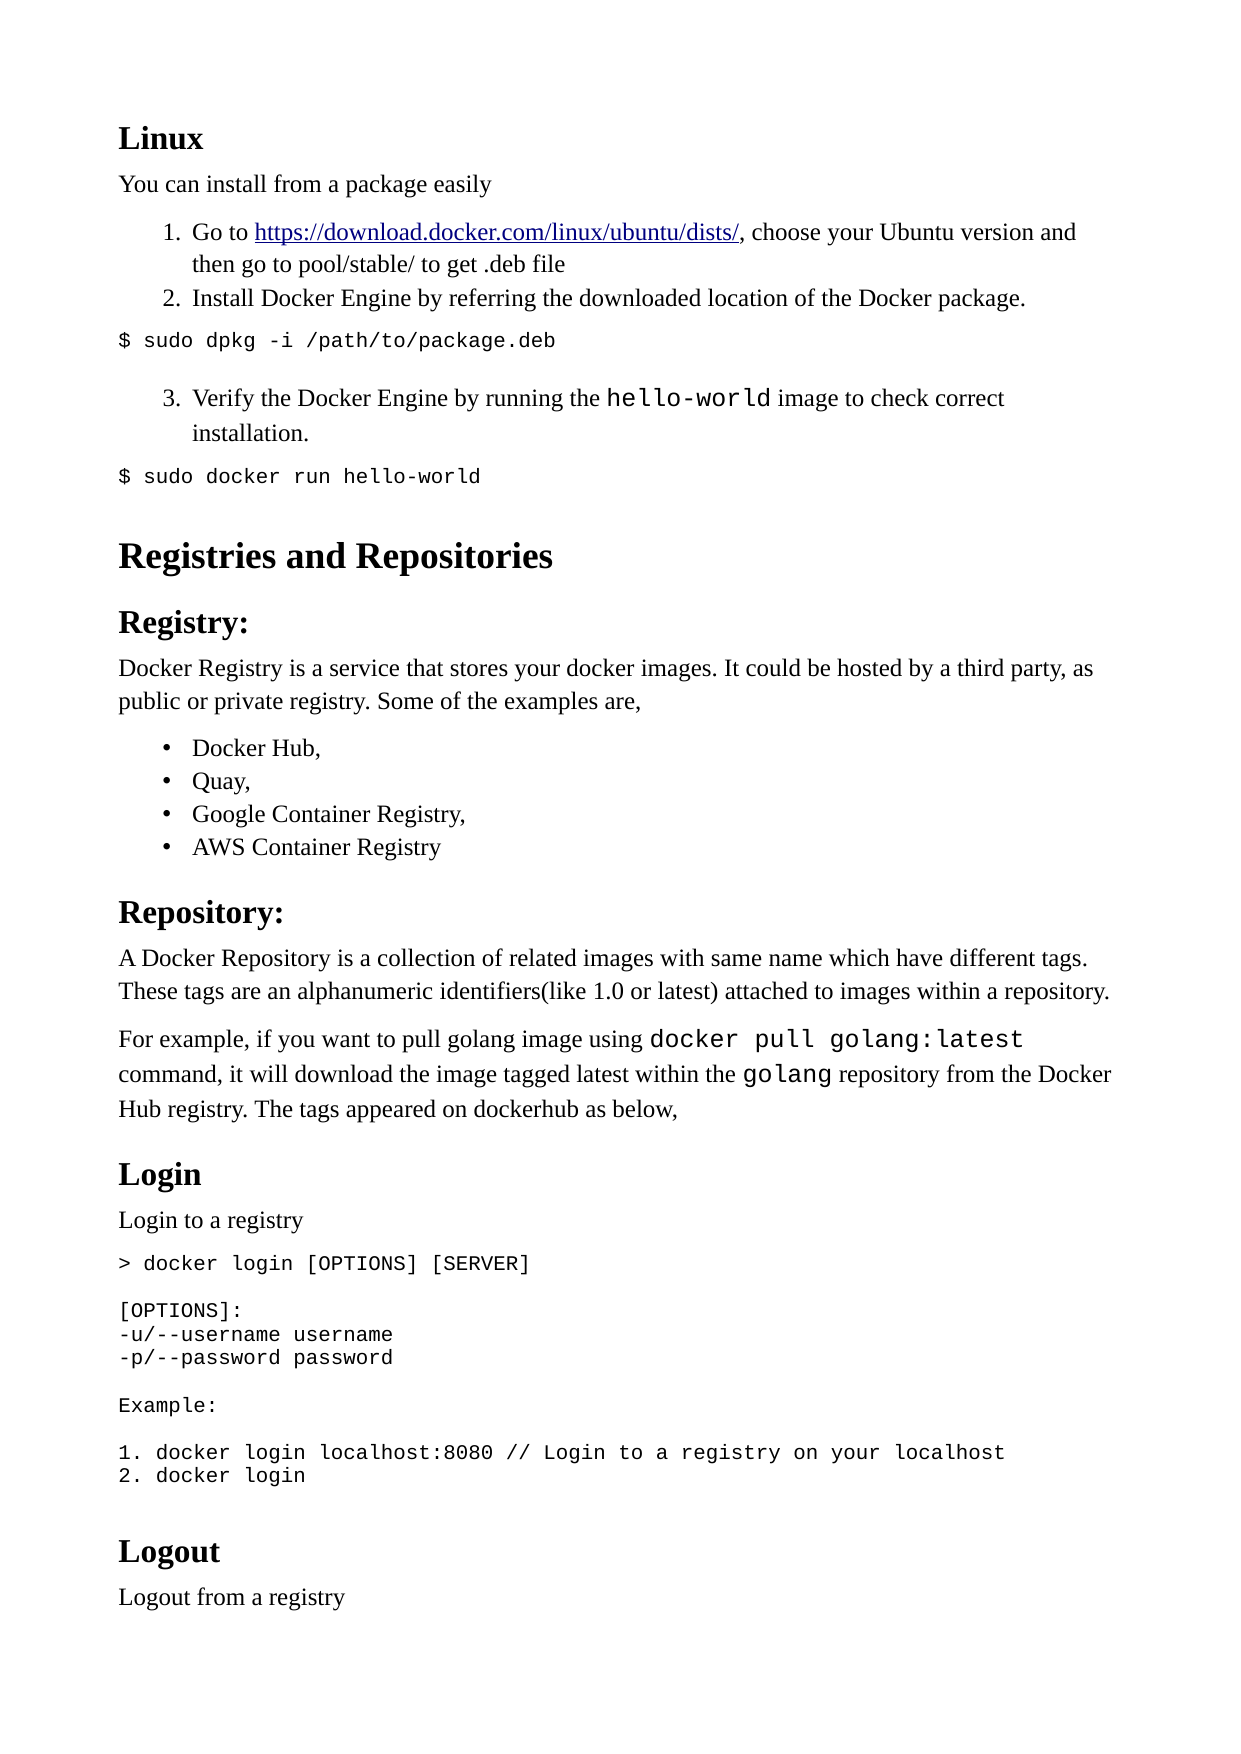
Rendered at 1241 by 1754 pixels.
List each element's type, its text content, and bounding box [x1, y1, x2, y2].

subtitle Logout [118, 1531, 1122, 1569]
text -p/--password password [118, 1347, 1122, 1371]
text Example: [118, 1394, 1122, 1418]
list Google Container Registry, [162, 799, 1122, 828]
text 2. docker login [118, 1466, 1122, 1489]
text For example, if you want to pull golang image using docker pull golang:latest command, it will download the image tagged latest within the golang repository from the Docker Hub registry. The tags appeared on dockerhub as below, [118, 1024, 1122, 1123]
text $ sudo docker run hello-world [118, 466, 1122, 490]
text Logout from a registry [118, 1582, 1122, 1611]
list Install Docker Engine by referring the downloaded location of the Docker package. [162, 283, 1122, 311]
text [OPTIONS]: [118, 1300, 1122, 1324]
list Quay, [162, 766, 1122, 795]
text 1. docker login localhost:8080 // Login to a registry on your localhost [118, 1442, 1122, 1466]
text Login to a registry [118, 1205, 1122, 1234]
list AWS Container Registry [162, 832, 1122, 861]
text -u/--username username [118, 1324, 1122, 1347]
subtitle Registry: [118, 602, 1122, 640]
subtitle Login [118, 1154, 1122, 1193]
list Docker Hub, [162, 733, 1122, 762]
text $ sudo dpkg -i /path/to/package.deb [118, 330, 1122, 354]
text Docker Registry is a service that stores your docker images. It could be hosted by a third party, as public or private registry. Some of the examples are, [118, 653, 1122, 714]
text > docker login [OPTIONS] [SERVER] [118, 1253, 1122, 1276]
text You can install from a package easily [118, 169, 1122, 198]
subtitle Linux [118, 118, 1122, 156]
text A Docker Repository is a collection of related images with same name which have different tags. These tags are an alphanumeric identifiers(like 1.0 or latest) attached to images within a repository. [118, 943, 1122, 1005]
list Go to https://download.docker.com/linux/ubuntu/dists/, choose your Ubuntu version and then go to pool/stable/ to get .deb file [162, 217, 1122, 278]
list Verify the Docker Engine by running the hello-world image to check correct installation. [162, 383, 1122, 447]
subtitle Repository: [118, 892, 1122, 931]
subtitle Registries and Repositories [118, 534, 1122, 577]
